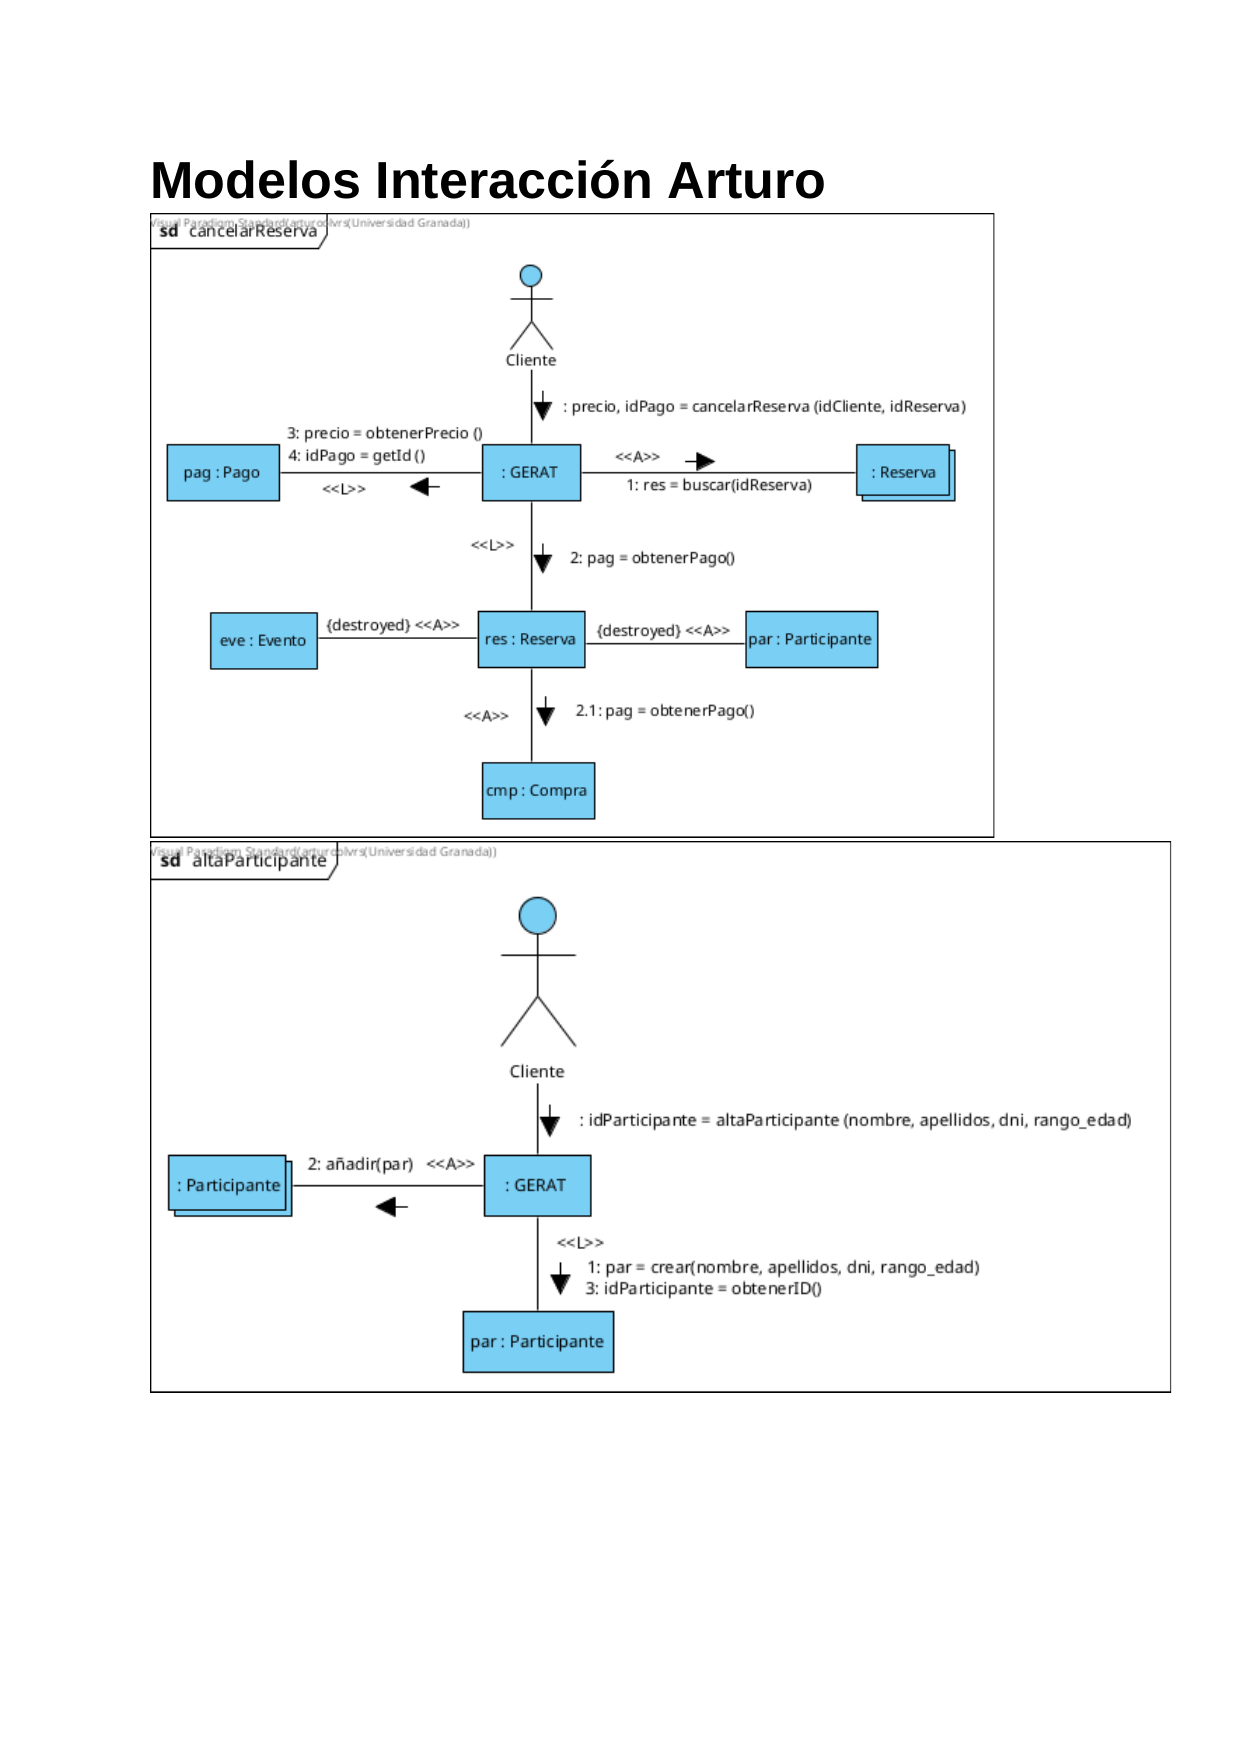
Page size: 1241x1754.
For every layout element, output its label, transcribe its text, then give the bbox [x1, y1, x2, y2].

picture [150, 213, 995, 838]
picture [150, 841, 1172, 1393]
text Modelos Interacción Arturo [150, 150, 1090, 841]
